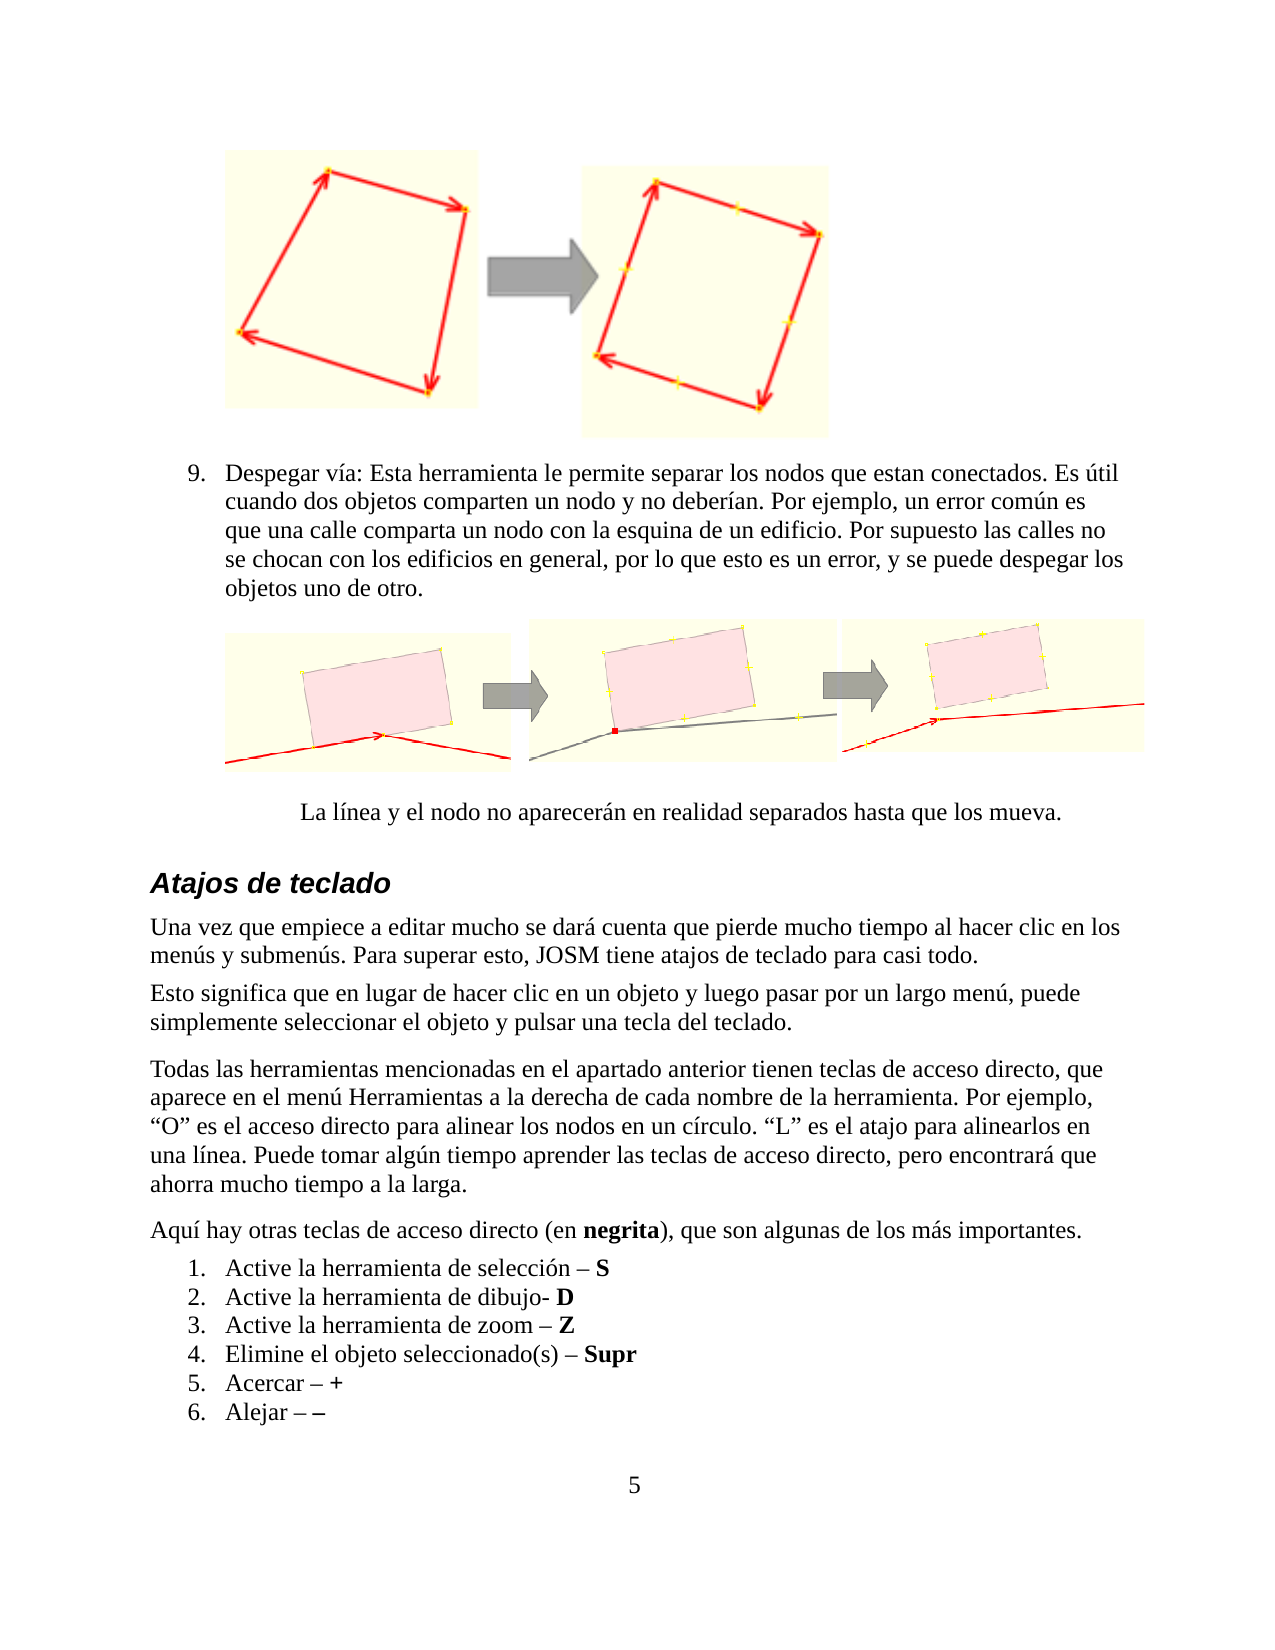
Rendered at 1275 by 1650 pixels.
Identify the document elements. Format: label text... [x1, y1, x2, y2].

picture [225, 150, 831, 440]
list Active la herramienta de dibujo- D [187, 1282, 1125, 1311]
text Esto significa que en lugar de hacer clic en un objeto y luego pasar por un largo menú, puede simplemente seleccionar el objeto y pulsar una tecla del teclado. [150, 978, 1125, 1036]
list Despegar vía: Esta herramienta le permite separar los nodos que estan conectados. Es útil cuando dos objetos comparten un nodo y no deberían. Por ejemplo, un error común es que una calle comparta un nodo con la esquina de un edificio. Por supuesto las calles no se chocan con los edificios en general, por lo que esto es un error, y se puede despegar los objetos uno de otro. [187, 458, 1125, 601]
list Active la herramienta de selección – S [187, 1253, 1125, 1282]
subtitle Atajos de teclado [150, 866, 1125, 899]
list La línea y el nodo no aparecerán en realidad separados hasta que los mueva. [262, 797, 1125, 826]
list Elimine el objeto seleccionado(s) – Supr [187, 1339, 1125, 1368]
list Alejar – – [187, 1397, 1125, 1426]
list Acercar – + [187, 1368, 1125, 1397]
picture [225, 619, 1145, 774]
text Todas las herramientas mencionadas en el apartado anterior tienen teclas de acceso directo, que aparece en el menú Herramientas a la derecha de cada nombre de la herramienta. Por ejemplo, “O” es el acceso directo para alinear los nodos en un círculo. “L” es el atajo para alinearlos en una línea. Puede tomar algún tiempo aprender las teclas de acceso directo, pero encontrará que ahorra mucho tiempo a la larga. [150, 1054, 1125, 1197]
list Active la herramienta de zoom – Z [187, 1311, 1125, 1339]
text Aquí hay otras teclas de acceso directo (en negrita), que son algunas de los más importantes. [150, 1215, 1125, 1244]
text Una vez que empiece a editar mucho se dará cuenta que pierde mucho tiempo al hacer clic en los menús y submenús. Para superar esto, JOSM tiene atajos de teclado para casi todo. [150, 912, 1125, 969]
